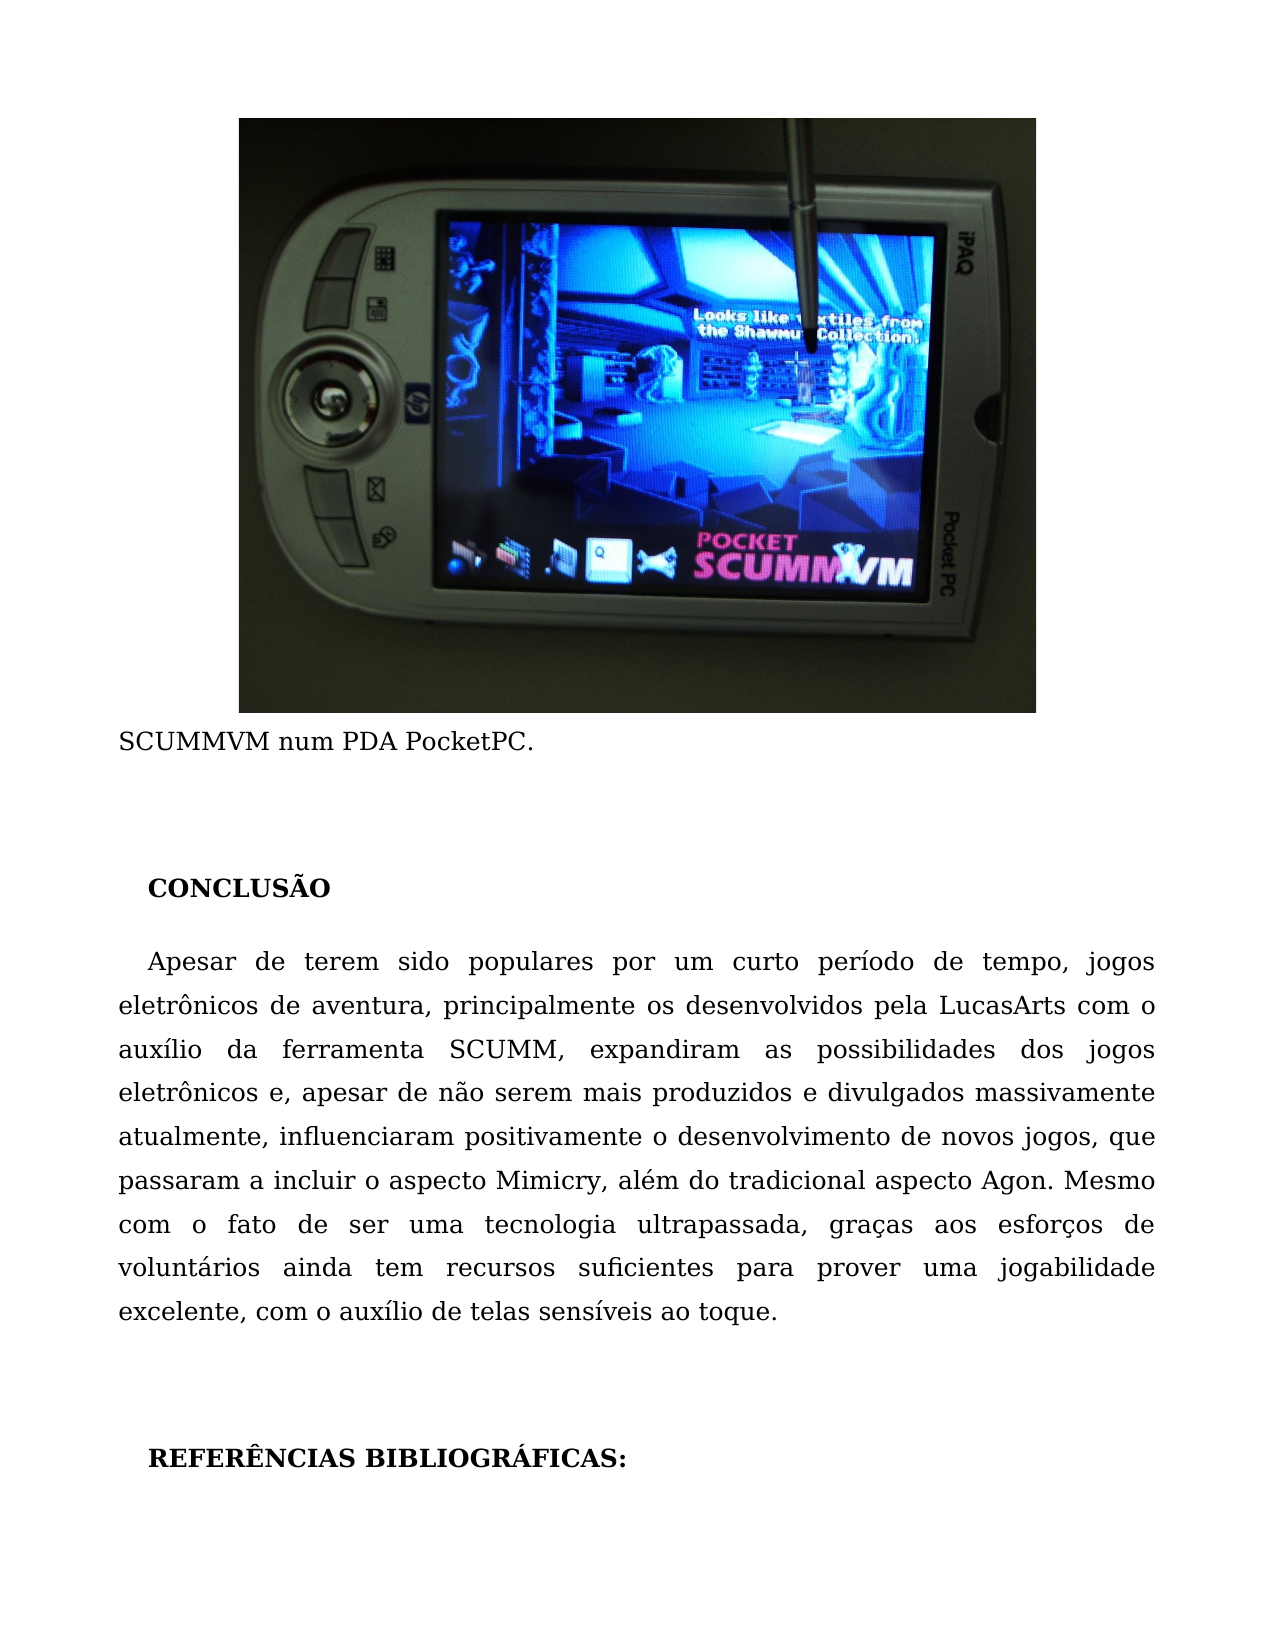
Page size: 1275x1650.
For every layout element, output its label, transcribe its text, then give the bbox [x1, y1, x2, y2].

text REFERÊNCIAS BIBLIOGRÁFICAS: [118, 1444, 1157, 1473]
text CONCLUSÃO [118, 874, 1157, 903]
picture [238, 118, 1037, 713]
text Apesar de terem sido populares por um curto período de tempo, jogos eletrônicos de aventura, principalmente os desenvolvidos pela LucasArts com o auxílio da ferramenta SCUMM, expandiram as possibilidades dos jogos eletrônicos e, apesar de não serem mais produzidos e divulgados massivamente atualmente, influenciaram positivamente o desenvolvimento de novos jogos, que passaram a incluir o aspecto Mimicry, além do tradicional aspecto Agon. Mesmo com o fato de ser uma tecnologia ultrapassada, graças aos esforços de voluntários ainda tem recursos suficientes para prover uma jogabilidade excelente, com o auxílio de telas sensíveis ao toque. [118, 947, 1157, 1327]
text SCUMMVM num PDA PocketPC. [118, 118, 1157, 757]
